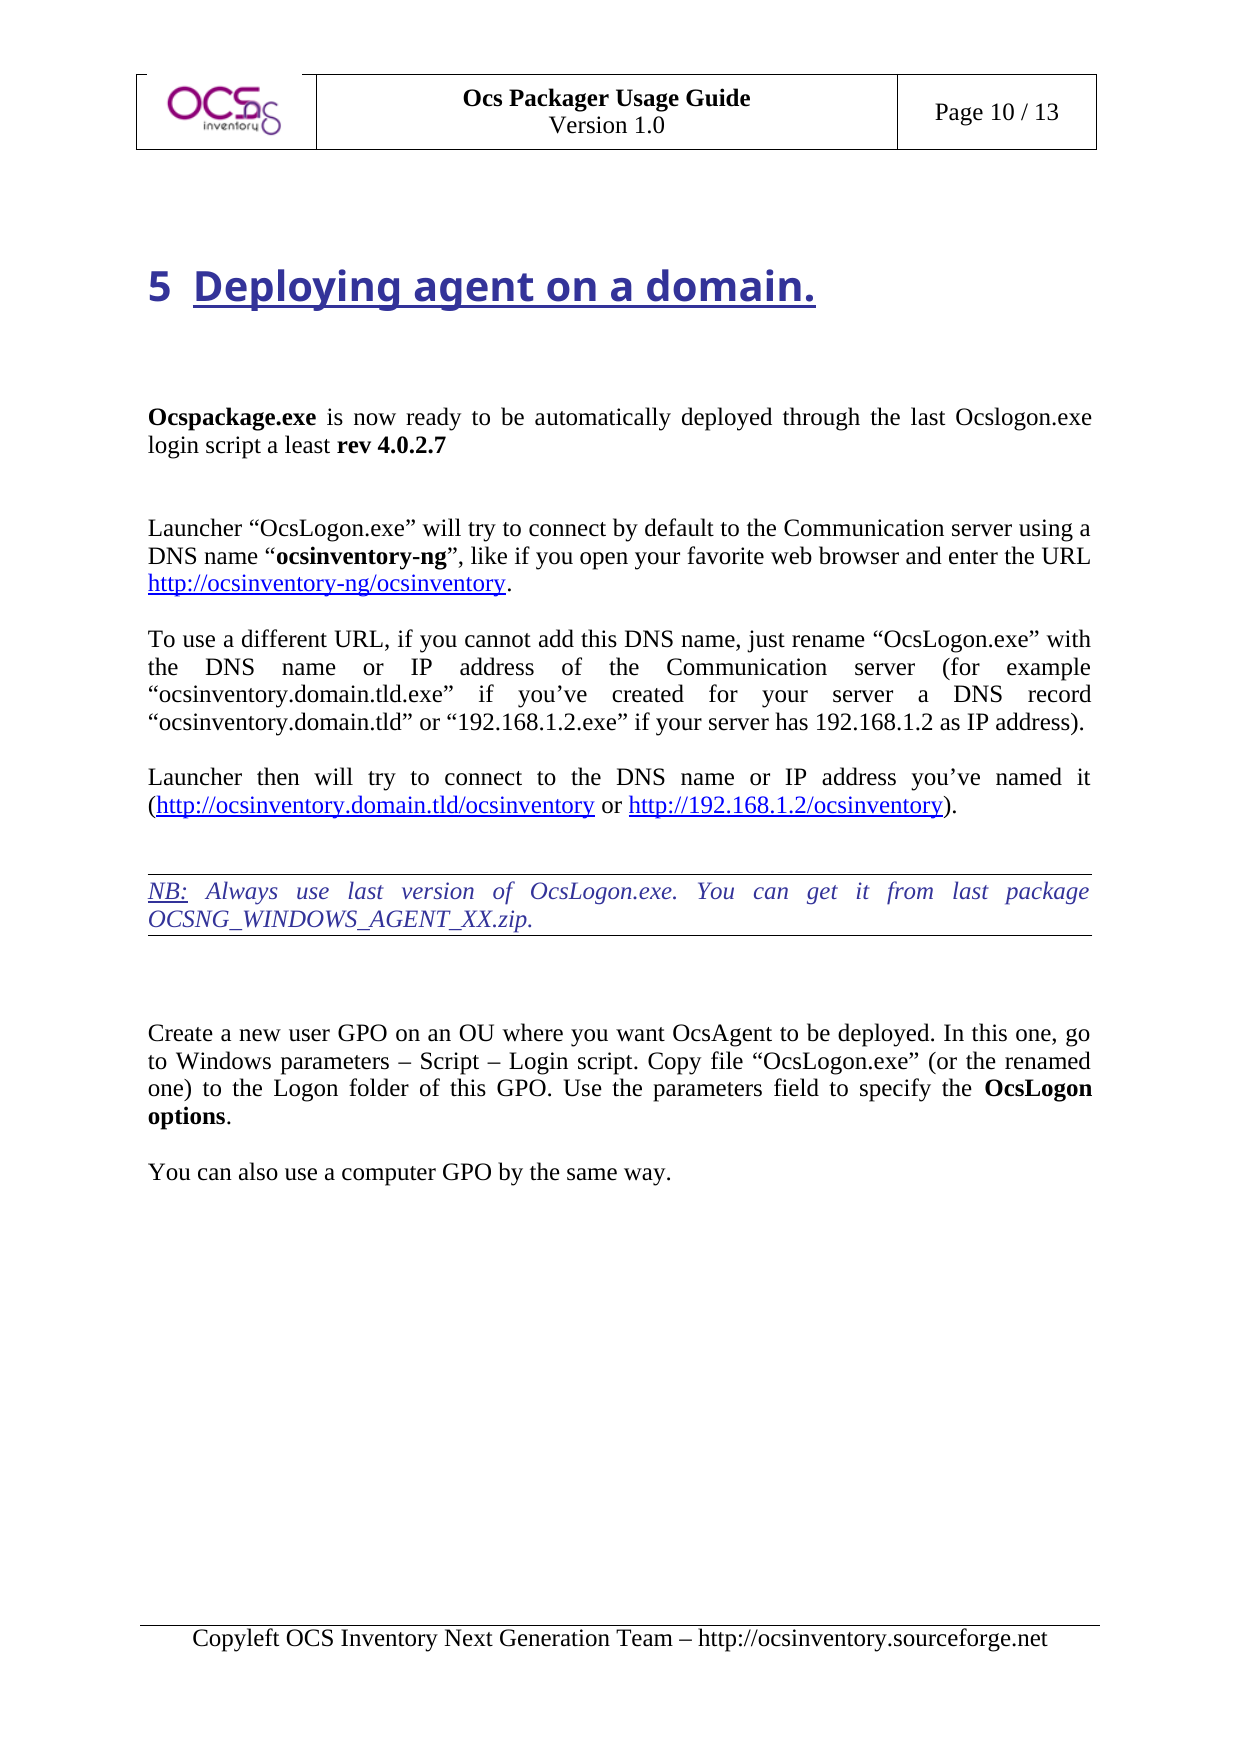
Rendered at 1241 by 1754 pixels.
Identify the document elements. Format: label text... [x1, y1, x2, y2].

text Launcher “OcsLogon.exe” will try to connect by default to the Communication server using a DNS name “ocsinventory-ng”, like if you open your favorite web browser and enter the URL http://ocsinventory-ng/ocsinventory. [148, 514, 1092, 597]
subtitle Deploying agent on a domain. [148, 257, 1092, 314]
text Ocspackage.exe is now ready to be automatically deployed through the last Ocslogon.exe login script a least rev 4.0.2.7 [148, 403, 1092, 459]
text You can also use a computer GPO by the same way. [148, 1158, 1092, 1185]
text To use a different URL, if you cannot add this DNS name, just rename “OcsLogon.exe” with the DNS name or IP address of the Communication server (for example “ocsinventory.domain.tld.exe” if you’ve created for your server a DNS record “ocsinventory.domain.tld” or “192.168.1.2.exe” if your server has 192.168.1.2 as IP address). [148, 625, 1092, 736]
picture [163, 83, 286, 140]
text Create a new user GPO on an OU where you want OcsAgent to be deployed. In this one, go to Windows parameters – Script – Login script. Copy file “OcsLogon.exe” (or the renamed one) to the Logon folder of this GPO. Use the parameters field to specify the OcsLogon options. [148, 1019, 1092, 1130]
text NB: Always use last version of OcsLogon.exe. You can get it from last package OCSNG_WINDOWS_AGENT_XX.zip. [148, 875, 1092, 935]
text Launcher then will try to connect to the DNS name or IP address you’ve named it (http://ocsinventory.domain.tld/ocsinventory or http://192.168.1.2/ocsinventory). [148, 763, 1092, 819]
